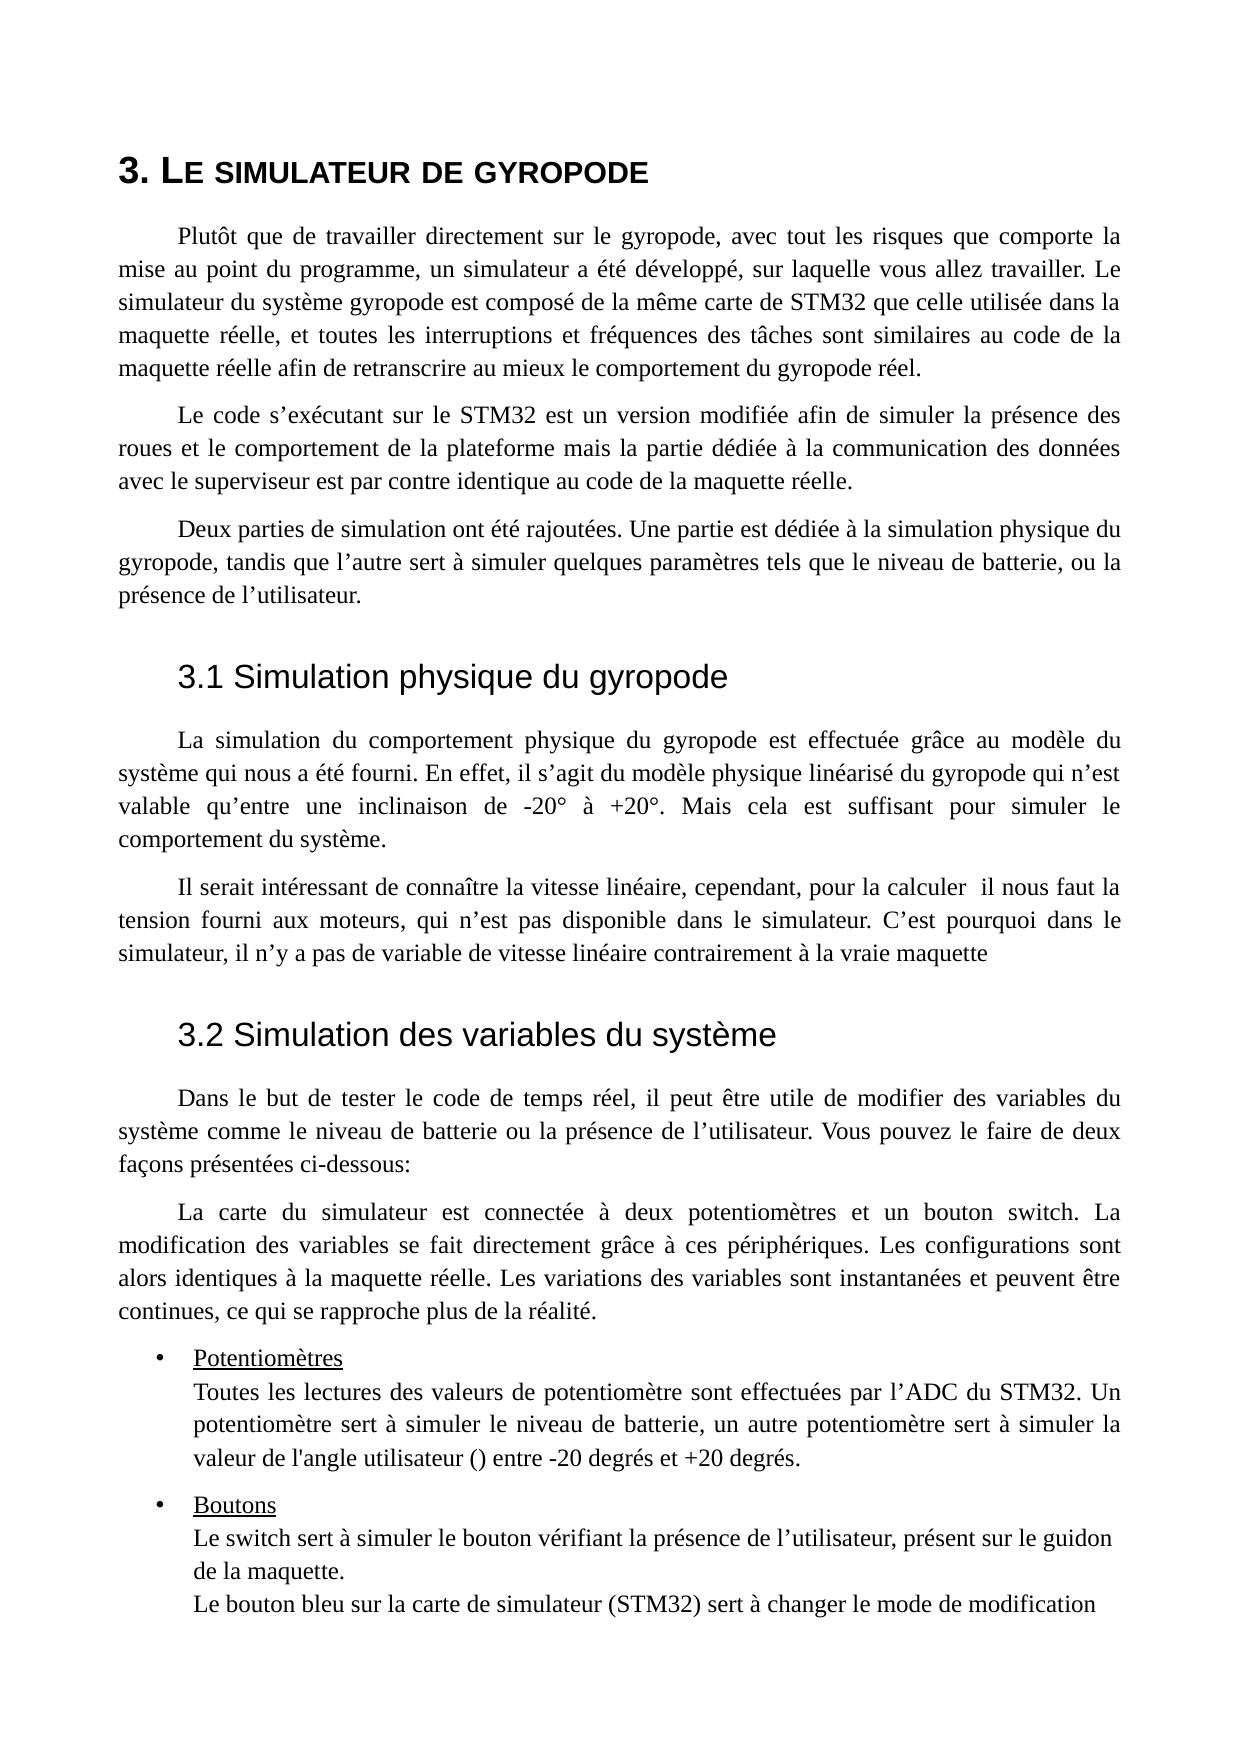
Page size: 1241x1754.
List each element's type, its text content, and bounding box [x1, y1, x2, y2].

text La simulation du comportement physique du gyropode est effectuée grâce au modèle du système qui nous a été fourni. En effet, il s’agit du modèle physique linéarisé du gyropode qui n’est valable qu’entre une inclinaison de -20° à +20°. Mais cela est suffisant pour simuler le comportement du système. [118, 725, 1122, 853]
subtitle Simulation physique du gyropode [177, 657, 1122, 696]
list Boutons Le switch sert à simuler le bouton vérifiant la présence de l’utilisateur, présent sur le guidon de la maquette. Le bouton bleu sur la carte de simulateur (STM32) sert à changer le mode de modification [156, 1490, 1122, 1618]
text Deux parties de simulation ont été rajoutées. Une partie est dédiée à la simulation physique du gyropode, tandis que l’autre sert à simuler quelques paramètres tels que le niveau de batterie, ou la présence de l’utilisateur. [118, 514, 1122, 609]
text Plutôt que de travailler directement sur le gyropode, avec tout les risques que comporte la mise au point du programme, un simulateur a été développé, sur laquelle vous allez travailler. Le simulateur du système gyropode est composé de la même carte de STM32 que celle utilisée dans la maquette réelle, et toutes les interruptions et fréquences des tâches sont similaires au code de la maquette réelle afin de retranscrire au mieux le comportement du gyropode réel. [118, 221, 1122, 382]
text Il serait intéressant de connaître la vitesse linéaire, cependant, pour la calculer il nous faut la tension fourni aux moteurs, qui n’est pas disponible dans le simulateur. C’est pourquoi dans le simulateur, il n’y a pas de variable de vitesse linéaire contrairement à la vraie maquette [118, 872, 1122, 967]
text Dans le but de tester le code de temps réel, il peut être utile de modifier des variables du système comme le niveau de batterie ou la présence de l’utilisateur. Vous pouvez le faire de deux façons présentées ci-dessous: [118, 1083, 1122, 1178]
text Le code s’exécutant sur le STM32 est un version modifiée afin de simuler la présence des roues et le comportement de la plateforme mais la partie dédiée à la communication des données avec le superviseur est par contre identique au code de la maquette réelle. [118, 400, 1122, 495]
subtitle Simulation des variables du système [177, 1015, 1122, 1054]
list Potentiomètres Toutes les lectures des valeurs de potentiomètre sont effectuées par l’ADC du STM32. Un potentiomètre sert à simuler le niveau de batterie, un autre potentiomètre sert à simuler la valeur de l'angle utilisateur () entre -20 degrés et +20 degrés. [156, 1343, 1122, 1471]
subtitle Le simulateur de gyropode [118, 148, 1122, 191]
text La carte du simulateur est connectée à deux potentiomètres et un bouton switch. La modification des variables se fait directement grâce à ces périphériques. Les configurations sont alors identiques à la maquette réelle. Les variations des variables sont instantanées et peuvent être continues, ce qui se rapproche plus de la réalité. [118, 1197, 1122, 1325]
